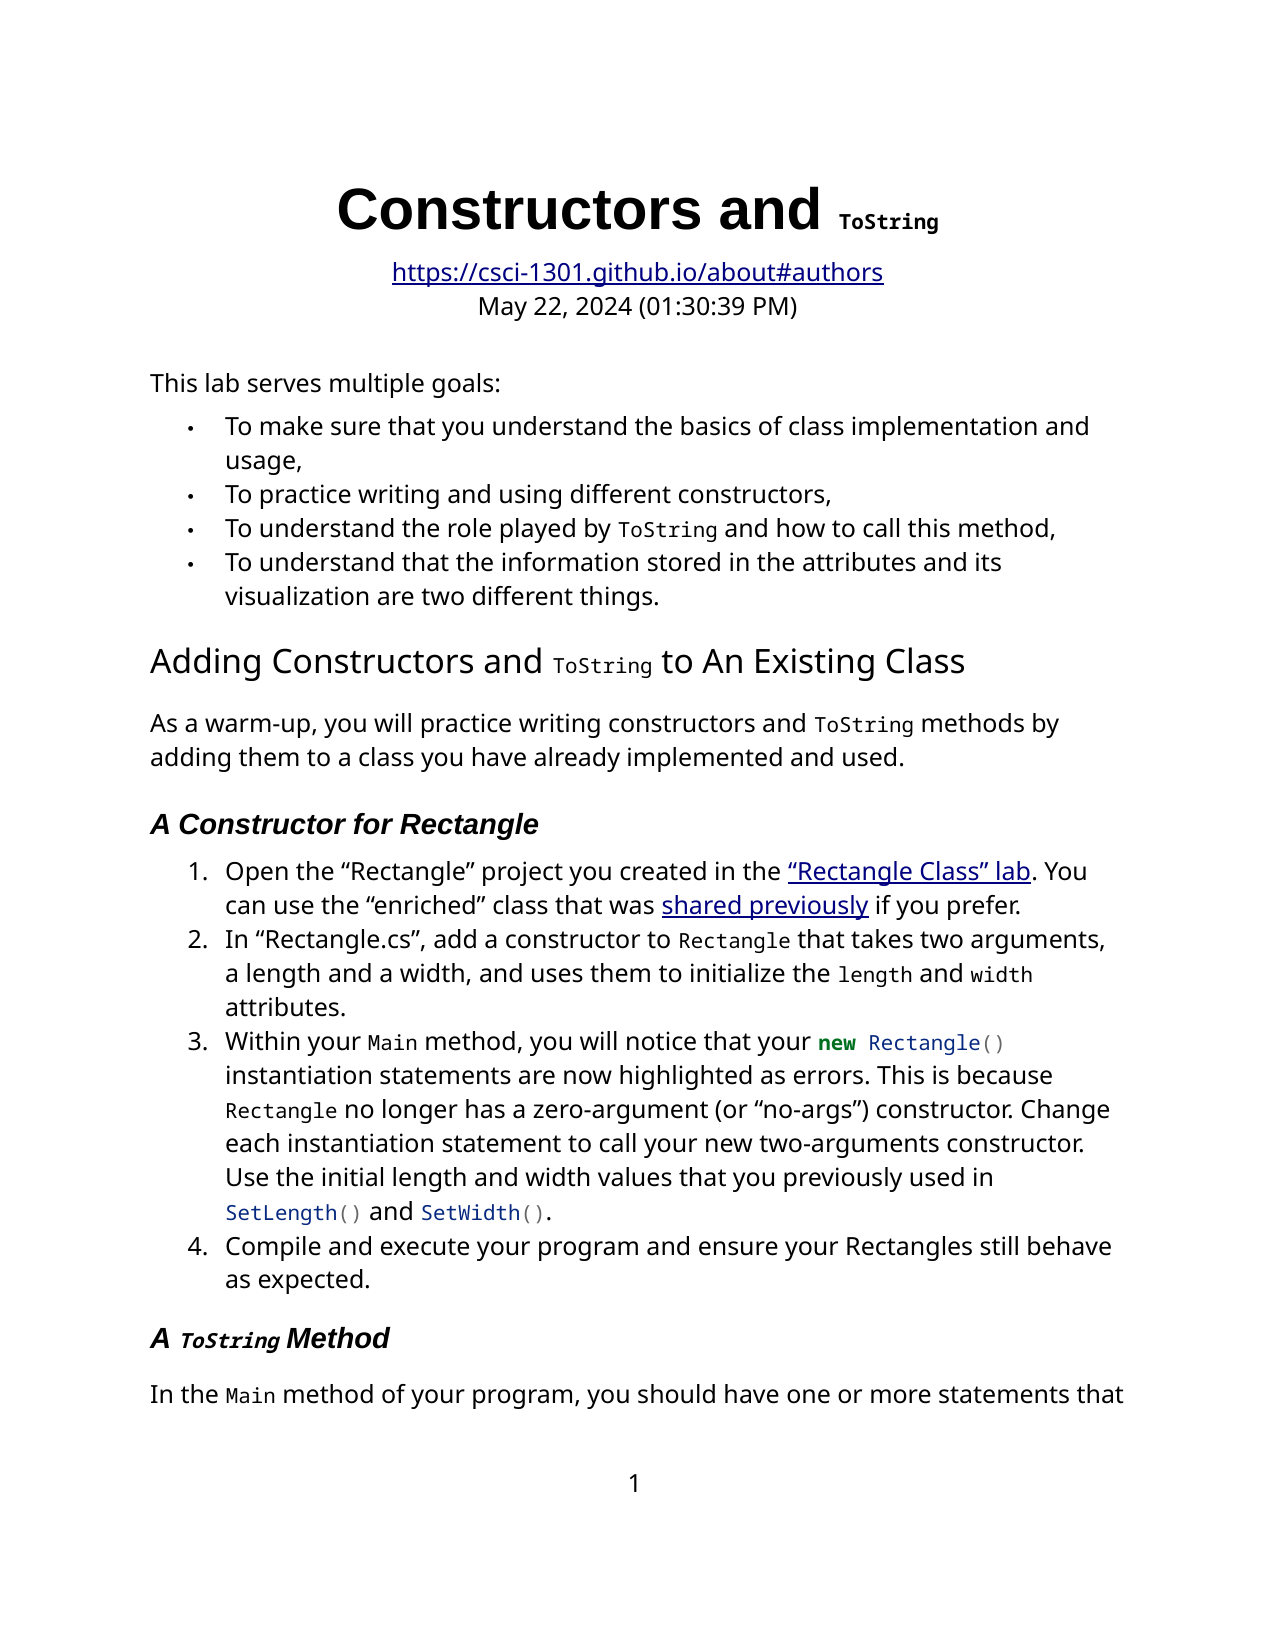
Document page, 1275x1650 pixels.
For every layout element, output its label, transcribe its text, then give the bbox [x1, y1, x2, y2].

text As a warm-up, you will practice writing constructors and ToString methods by adding them to a class you have already implemented and used. [150, 705, 1125, 773]
subtitle A ToString Method [150, 1321, 1125, 1355]
list To understand the role played by ToString and how to call this method, [187, 511, 1125, 545]
text In the Main method of your program, you should have one or more statements that [150, 1376, 1125, 1410]
list Within your Main method, you will notice that your new Rectangle() instantiation statements are now highlighted as errors. This is because Rectangle no longer has a zero-argument (or “no-args”) constructor. Change each instantiation statement to call your new two-arguments constructor. Use the initial length and width values that you previously used in SetLength() and SetWidth(). [187, 1024, 1125, 1228]
subtitle A Constructor for Rectangle [150, 807, 1125, 841]
text https://csci-1301.github.io/about#authors [150, 254, 1125, 289]
list Compile and execute your program and ensure your Rectangles still behave as expected. [187, 1228, 1125, 1296]
text May 22, 2024 (01:30:39 PM) [150, 289, 1125, 323]
subtitle Adding Constructors and ToString to An Existing Class [150, 638, 1125, 684]
list In “Rectangle.cs”, add a constructor to Rectangle that takes two arguments, a length and a width, and uses them to initialize the length and width attributes. [187, 922, 1125, 1024]
list To understand that the information stored in the attributes and its visualization are two different things. [187, 545, 1125, 613]
list To practice writing and using different constructors, [187, 477, 1125, 511]
title Constructors and ToString [150, 175, 1125, 242]
list Open the “Rectangle” project you created in the “Rectangle Class” lab. You can use the “enriched” class that was shared previously if you prefer. [187, 853, 1125, 922]
text This lab serves multiple goals: [150, 366, 1125, 400]
list To make sure that you understand the basics of class implementation and usage, [187, 409, 1125, 477]
